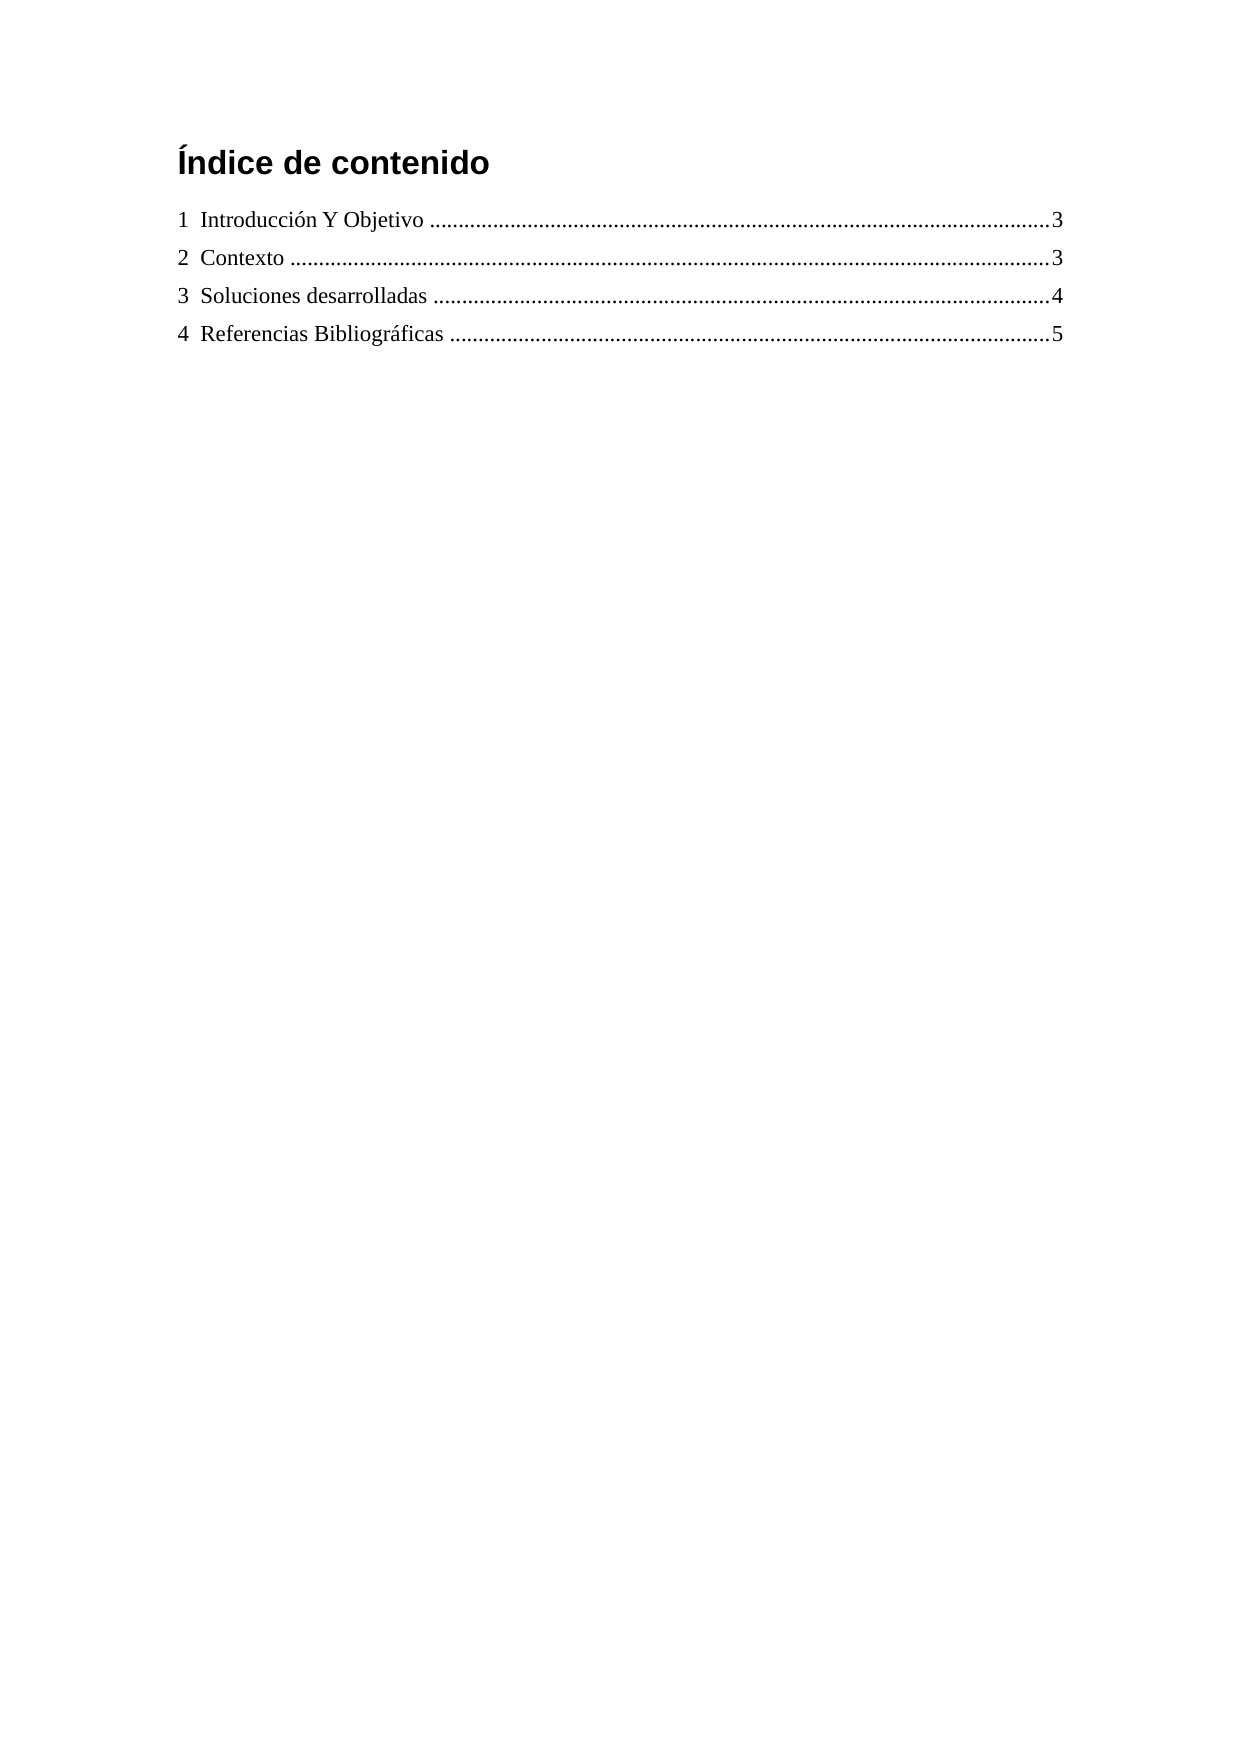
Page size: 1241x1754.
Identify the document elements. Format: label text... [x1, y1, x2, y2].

subtitle Índice de contenido [177, 143, 1063, 182]
text 1 Introducción Y Objetivo 3 [177, 206, 1063, 232]
text 3 Soluciones desarrolladas 4 [177, 282, 1063, 308]
text 2 Contexto 3 [177, 244, 1063, 270]
text 4 Referencias Bibliográficas 5 [177, 320, 1063, 347]
